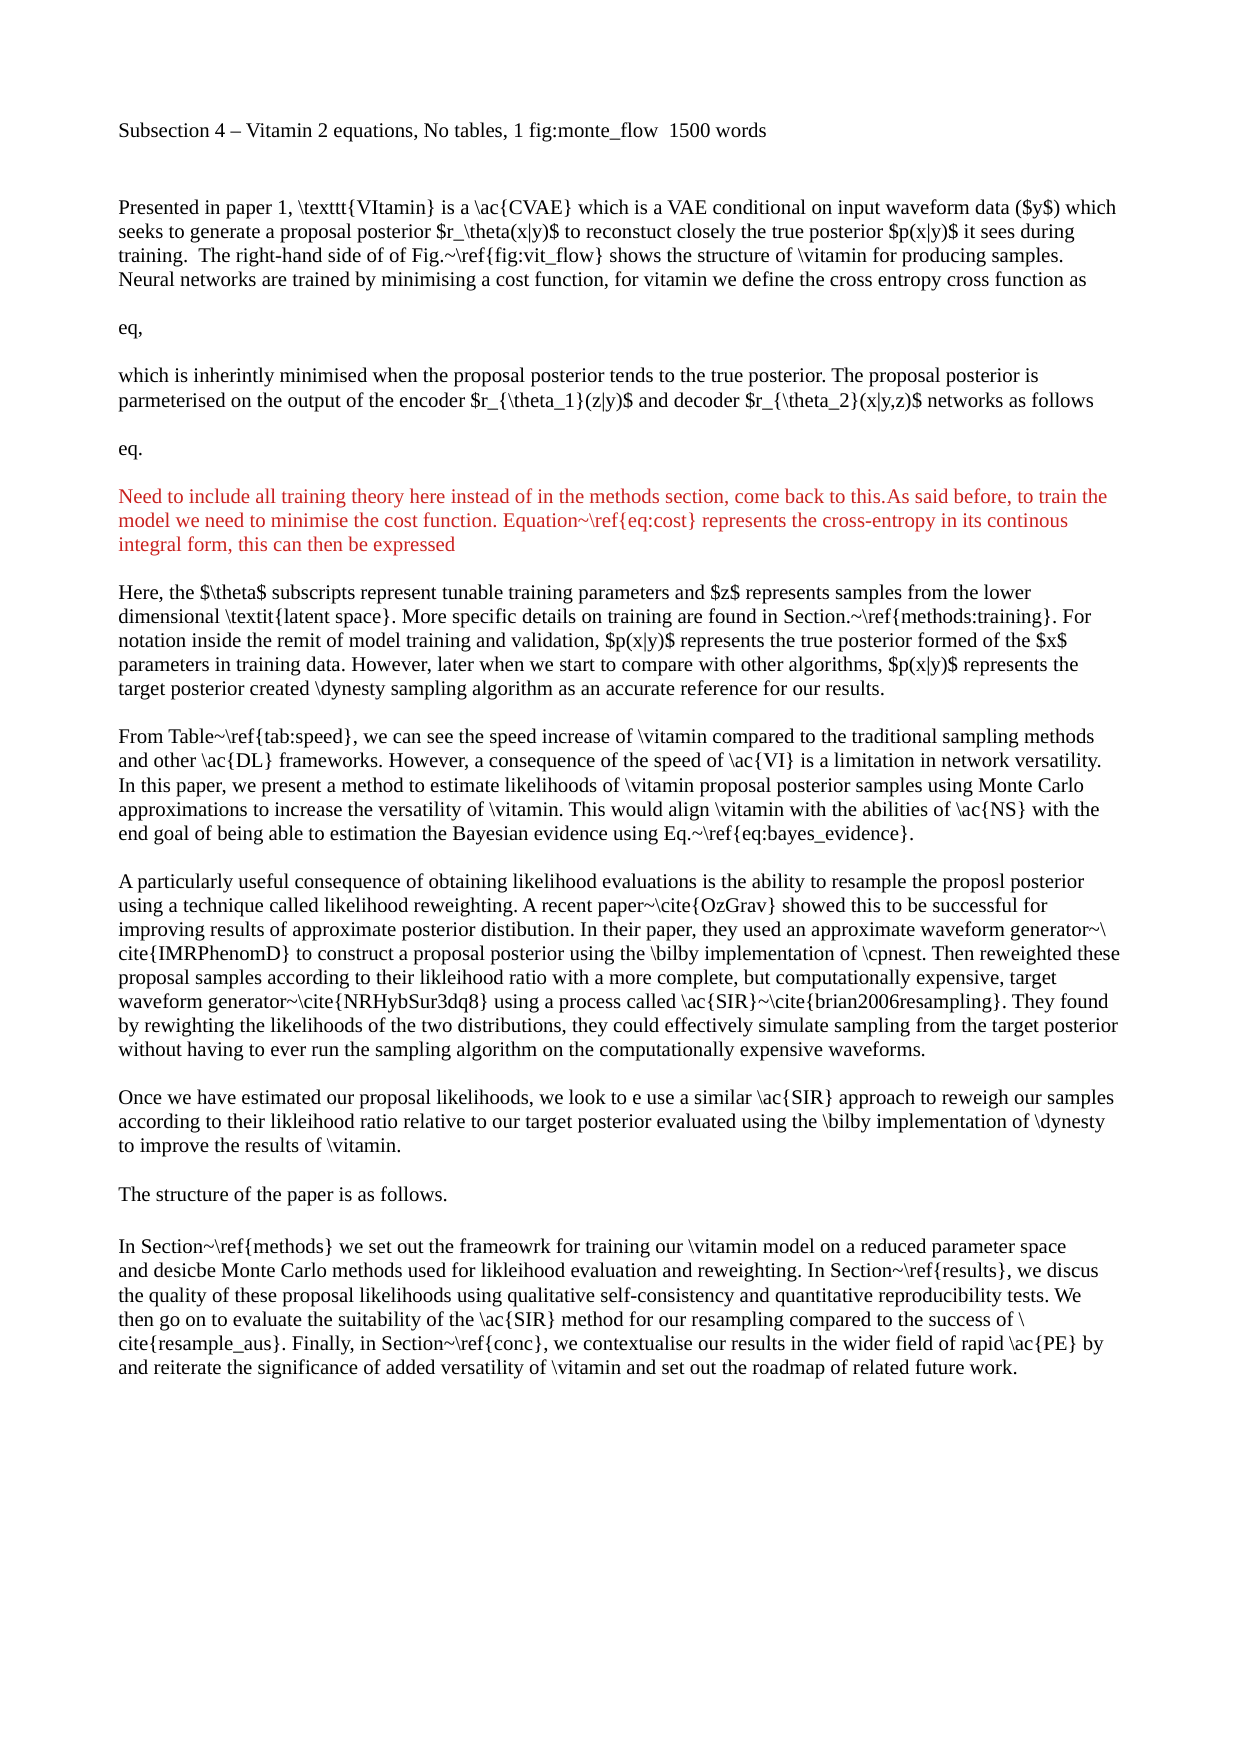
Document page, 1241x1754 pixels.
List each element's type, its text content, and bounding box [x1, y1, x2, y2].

text Presented in paper 1, \texttt{VItamin} is a \ac{CVAE} which is a VAE conditional on input waveform data ($y$) which seeks to generate a proposal posterior $r_\theta(x|y)$ to reconstuct closely the true posterior $p(x|y)$ it sees during training. The right-hand side of of Fig.~\ref{fig:vit_flow} shows the structure of \vitamin for producing samples. Neural networks are trained by minimising a cost function, for vitamin we define the cross entropy cross function as [118, 195, 1122, 291]
text A particularly useful consequence of obtaining likelihood evaluations is the ability to resample the proposl posterior using a technique called likelihood reweighting. A recent paper~\cite{OzGrav} showed this to be successful for improving results of approximate posterior distibution. In their paper, they used an approximate waveform generator~\cite{IMRPhenomD} to construct a proposal posterior using the \bilby implementation of \cpnest. Then reweighted these proposal samples according to their likleihood ratio with a more complete, but computationally expensive, target waveform generator~\cite{NRHybSur3dq8} using a process called \ac{SIR}~\cite{brian2006resampling}. They found by rewighting the likelihoods of the two distributions, they could effectively simulate sampling from the target posterior without having to ever run the sampling algorithm on the computationally expensive waveforms. [118, 869, 1122, 1061]
text In Section~\ref{methods} we set out the frameowrk for training our \vitamin model on a reduced parameter space [118, 1234, 1122, 1258]
text From Table~\ref{tab:speed}, we can see the speed increase of \vitamin compared to the traditional sampling methods and other \ac{DL} frameworks. However, a consequence of the speed of \ac{VI} is a limitation in network versatility. In this paper, we present a method to estimate likelihoods of \vitamin proposal posterior samples using Monte Carlo approximations to increase the versatility of \vitamin. This would align \vitamin with the abilities of \ac{NS} with the end goal of being able to estimation the Bayesian evidence using Eq.~\ref{eq:bayes_evidence}. [118, 724, 1122, 845]
text Subsection 4 – Vitamin 2 equations, No tables, 1 fig:monte_flow 1500 words [118, 118, 1122, 142]
text The structure of the paper is as follows. [118, 1182, 1122, 1206]
text which is inherintly minimised when the proposal posterior tends to the true posterior. The proposal posterior is parmeterised on the output of the encoder $r_{\theta_1}(z|y)$ and decoder $r_{\theta_2}(x|y,z)$ networks as follows [118, 363, 1122, 412]
text Need to include all training theory here instead of in the methods section, come back to this.As said before, to train the model we need to minimise the cost function. Equation~\ref{eq:cost} represents the cross-entropy in its continous integral form, this can then be expressed [118, 484, 1122, 556]
text eq, [118, 315, 1122, 339]
text eq. [118, 436, 1122, 460]
text Once we have estimated our proposal likelihoods, we look to e use a similar \ac{SIR} approach to reweigh our samples according to their likleihood ratio relative to our target posterior evaluated using the \bilby implementation of \dynesty to improve the results of \vitamin. [118, 1085, 1122, 1157]
text and desicbe Monte Carlo methods used for likleihood evaluation and reweighting. In Section~\ref{results}, we discus the quality of these proposal likelihoods using qualitative self-consistency and quantitative reproducibility tests. We then go on to evaluate the suitability of the \ac{SIR} method for our resampling compared to the success of \cite{resample_aus}. Finally, in Section~\ref{conc}, we contextualise our results in the wider field of rapid \ac{PE} by and reiterate the significance of added versatility of \vitamin and set out the roadmap of related future work. [118, 1258, 1122, 1379]
text Here, the $\theta$ subscripts represent tunable training parameters and $z$ represents samples from the lower dimensional \textit{latent space}. More specific details on training are found in Section.~\ref{methods:training}. For notation inside the remit of model training and validation, $p(x|y)$ represents the true posterior formed of the $x$ parameters in training data. However, later when we start to compare with other algorithms, $p(x|y)$ represents the target posterior created \dynesty sampling algorithm as an accurate reference for our results. [118, 580, 1122, 700]
